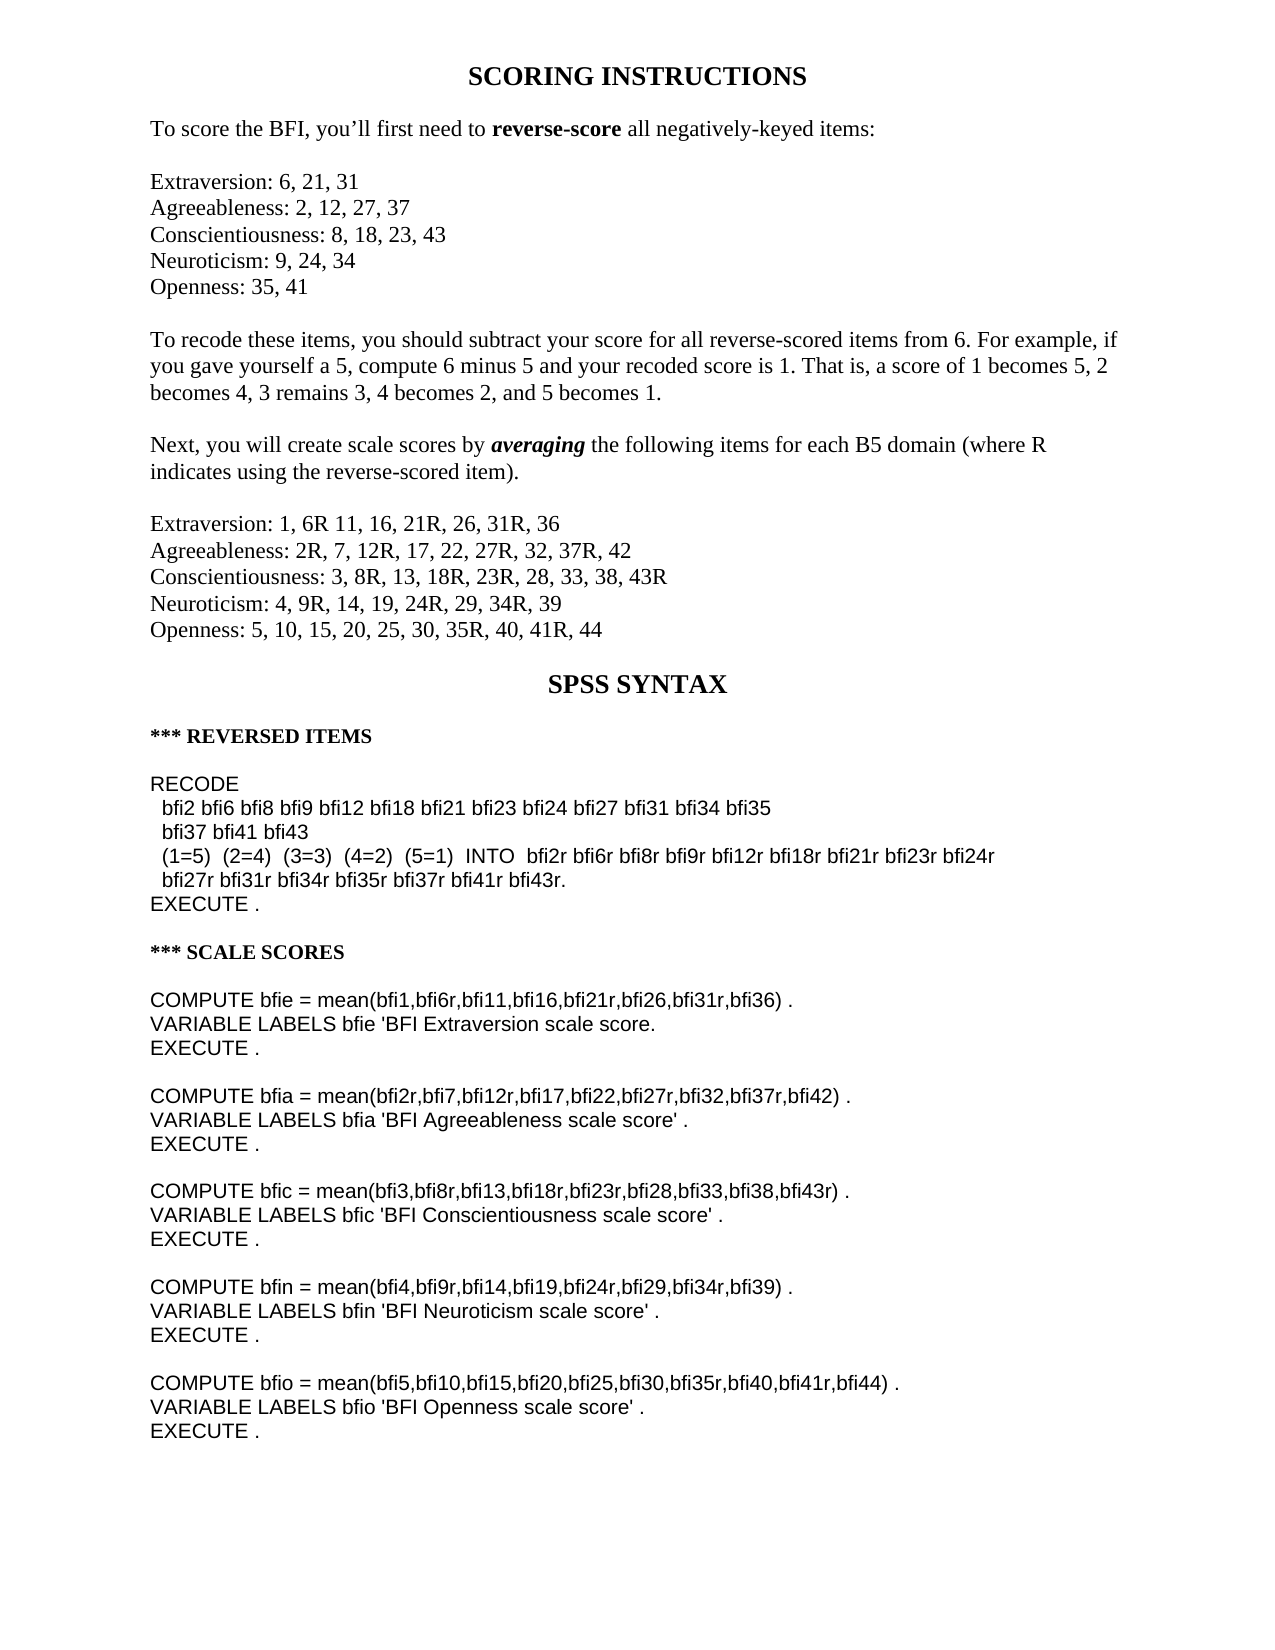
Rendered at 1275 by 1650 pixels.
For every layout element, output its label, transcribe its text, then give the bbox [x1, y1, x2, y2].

text bfi27r bfi31r bfi34r bfi35r bfi37r bfi41r bfi43r. [150, 868, 1125, 892]
text COMPUTE bfio = mean(bfi5,bfi10,bfi15,bfi20,bfi25,bfi30,bfi35r,bfi40,bfi41r,bfi44) . [150, 1371, 1125, 1395]
text Next, you will create scale scores by averaging the following items for each B5 domain (where R indicates using the reverse-scored item). [150, 431, 1125, 484]
text Agreeableness: 2, 12, 27, 37 [150, 194, 1125, 221]
text VARIABLE LABELS bfic 'BFI Conscientiousness scale score' . [150, 1203, 1125, 1227]
text Openness: 35, 41 [150, 273, 1125, 300]
text To recode these items, you should subtract your score for all reverse-scored items from 6. For example, if you gave yourself a 5, compute 6 minus 5 and your recoded score is 1. That is, a score of 1 becomes 5, 2 becomes 4, 3 remains 3, 4 becomes 2, and 5 becomes 1. [150, 326, 1125, 405]
text Extraversion: 6, 21, 31 [150, 168, 1125, 194]
text VARIABLE LABELS bfin 'BFI Neuroticism scale score' . [150, 1299, 1125, 1323]
text EXECUTE . [150, 892, 1125, 916]
text Neuroticism: 4, 9R, 14, 19, 24R, 29, 34R, 39 [150, 589, 1125, 616]
text EXECUTE . [150, 1323, 1125, 1347]
text VARIABLE LABELS bfio 'BFI Openness scale score' . [150, 1395, 1125, 1419]
text EXECUTE . [150, 1131, 1125, 1155]
text Conscientiousness: 3, 8R, 13, 18R, 23R, 28, 33, 38, 43R [150, 563, 1125, 589]
text EXECUTE . [150, 1419, 1125, 1443]
text bfi37 bfi41 bfi43 [150, 820, 1125, 844]
text Extraversion: 1, 6R 11, 16, 21R, 26, 31R, 36 [150, 511, 1125, 537]
text Neuroticism: 9, 24, 34 [150, 247, 1125, 273]
text Agreeableness: 2R, 7, 12R, 17, 22, 27R, 32, 37R, 42 [150, 537, 1125, 563]
text bfi2 bfi6 bfi8 bfi9 bfi12 bfi18 bfi21 bfi23 bfi24 bfi27 bfi31 bfi34 bfi35 [150, 796, 1125, 820]
text COMPUTE bfia = mean(bfi2r,bfi7,bfi12r,bfi17,bfi22,bfi27r,bfi32,bfi37r,bfi42) . [150, 1083, 1125, 1107]
text To score the BFI, you’ll first need to reverse-score all negatively-keyed items: [150, 115, 1125, 142]
text *** REVERSED ITEMS [150, 724, 1125, 748]
text COMPUTE bfie = mean(bfi1,bfi6r,bfi11,bfi16,bfi21r,bfi26,bfi31r,bfi36) . [150, 988, 1125, 1012]
text COMPUTE bfic = mean(bfi3,bfi8r,bfi13,bfi18r,bfi23r,bfi28,bfi33,bfi38,bfi43r) . [150, 1179, 1125, 1203]
text SCORING INSTRUCTIONS [150, 60, 1125, 91]
text RECODE [150, 772, 1125, 796]
text (1=5) (2=4) (3=3) (4=2) (5=1) INTO bfi2r bfi6r bfi8r bfi9r bfi12r bfi18r bfi21r bfi23r bfi24r [150, 844, 1125, 868]
text VARIABLE LABELS bfie 'BFI Extraversion scale score. [150, 1012, 1125, 1036]
text COMPUTE bfin = mean(bfi4,bfi9r,bfi14,bfi19,bfi24r,bfi29,bfi34r,bfi39) . [150, 1275, 1125, 1299]
text EXECUTE . [150, 1036, 1125, 1059]
text EXECUTE . [150, 1227, 1125, 1251]
text VARIABLE LABELS bfia 'BFI Agreeableness scale score' . [150, 1107, 1125, 1131]
text Conscientiousness: 8, 18, 23, 43 [150, 221, 1125, 247]
text SPSS SYNTAX [150, 669, 1125, 700]
text *** SCALE SCORES [150, 940, 1125, 964]
text Openness: 5, 10, 15, 20, 25, 30, 35R, 40, 41R, 44 [150, 616, 1125, 642]
